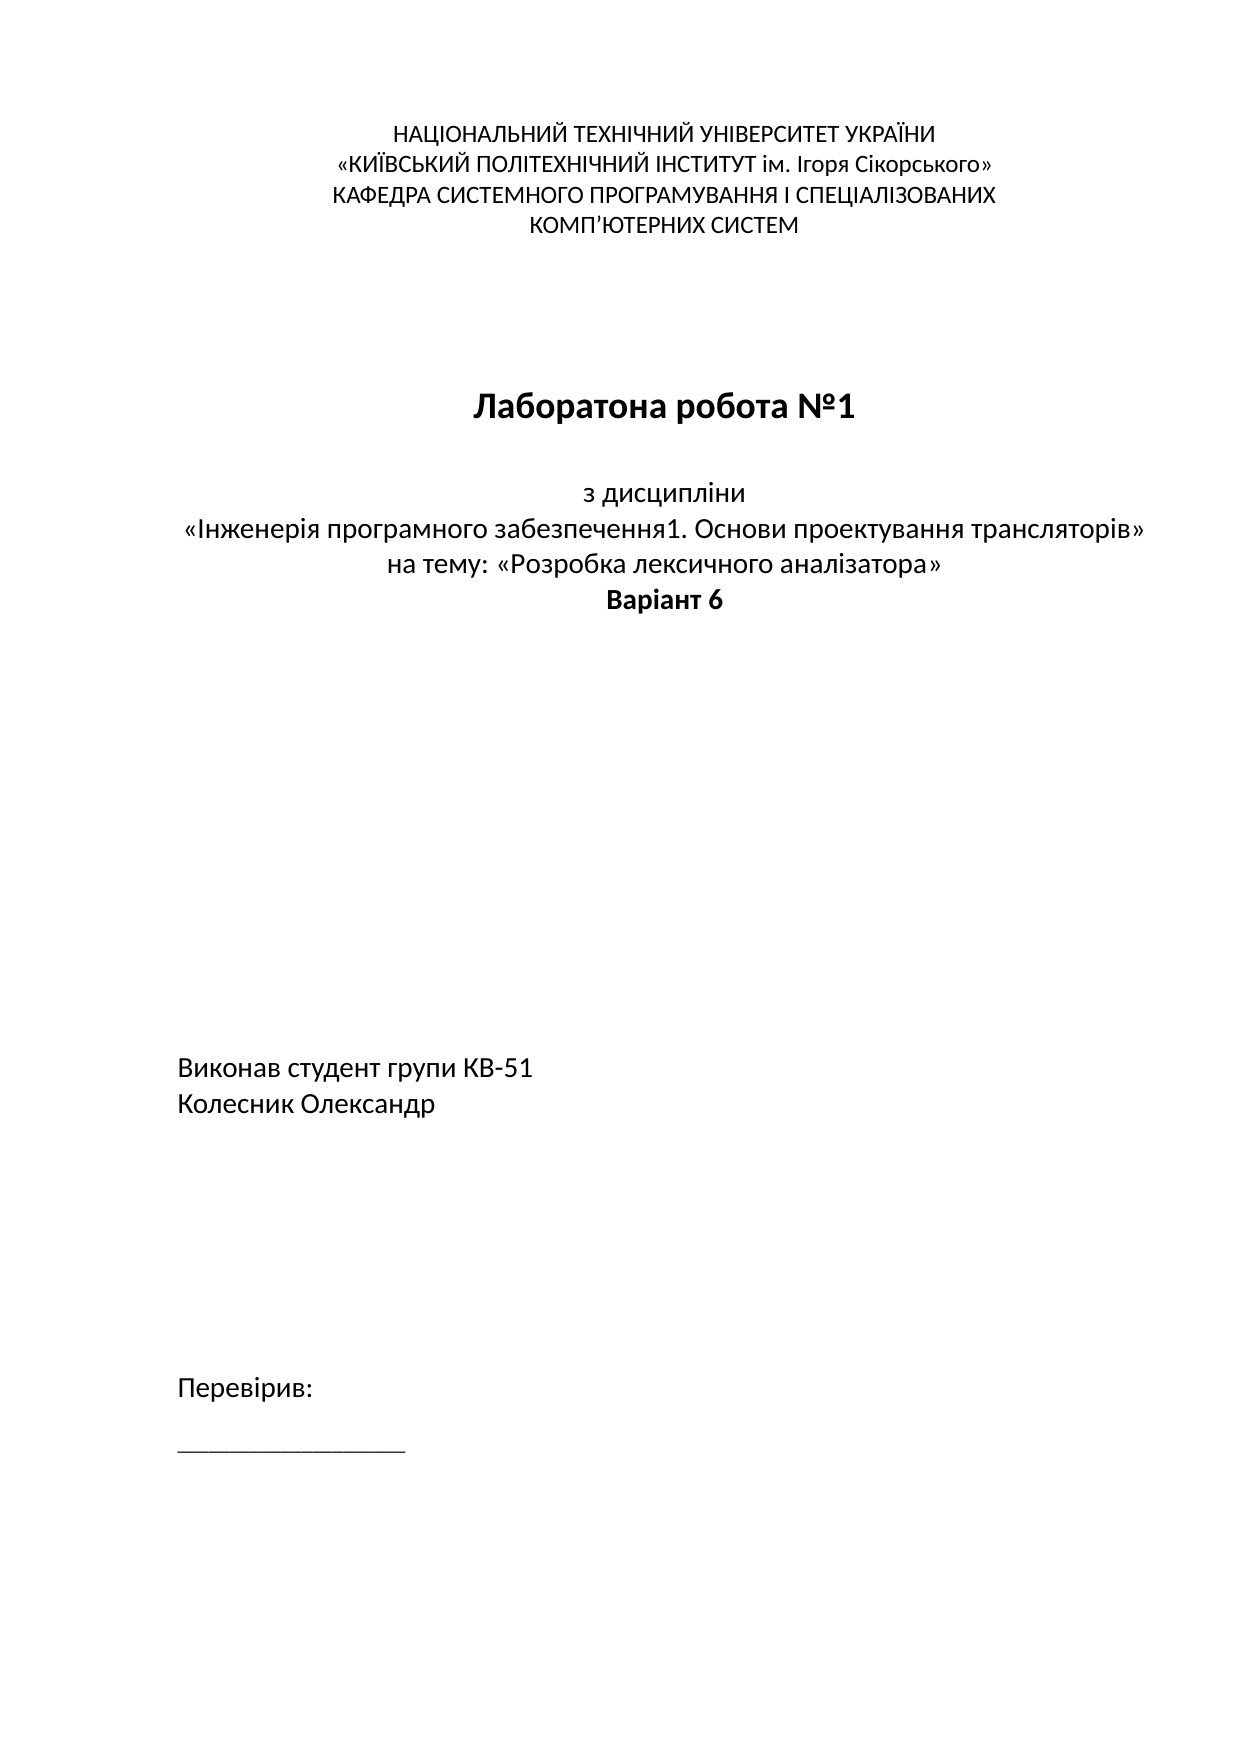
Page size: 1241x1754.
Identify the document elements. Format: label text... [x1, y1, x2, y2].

text «Інженерія програмного забезпечення1. Основи проектування трансляторів» [177, 510, 1152, 545]
text КАФЕДРА СИСТЕМНОГО ПРОГРАМУВАННЯ І СПЕЦІАЛІЗОВАНИХ КОМП’ЮТЕРНИХ СИСТЕМ [177, 179, 1152, 240]
text Колесник Олександр [177, 1085, 1152, 1120]
text з дисципліни [177, 474, 1152, 510]
text Варіант 6 [177, 581, 1152, 617]
text на тему: «Розробка лексичного аналізатора» [177, 545, 1152, 581]
text Лаборатона робота №1 [177, 382, 1152, 428]
text Виконав студент групи КВ-51 [177, 1049, 1152, 1085]
text ______________________ [177, 1431, 1152, 1456]
text НАЦІОНАЛЬНИЙ ТЕХНІЧНИЙ УНІВЕРСИТЕТ УКРАЇНИ [177, 118, 1152, 149]
text Перевірив: [177, 1339, 1152, 1405]
text «КИЇВСЬКИЙ ПОЛІТЕХНІЧНИЙ ІНСТИТУТ ім. Ігоря Сікорського» [177, 149, 1152, 179]
